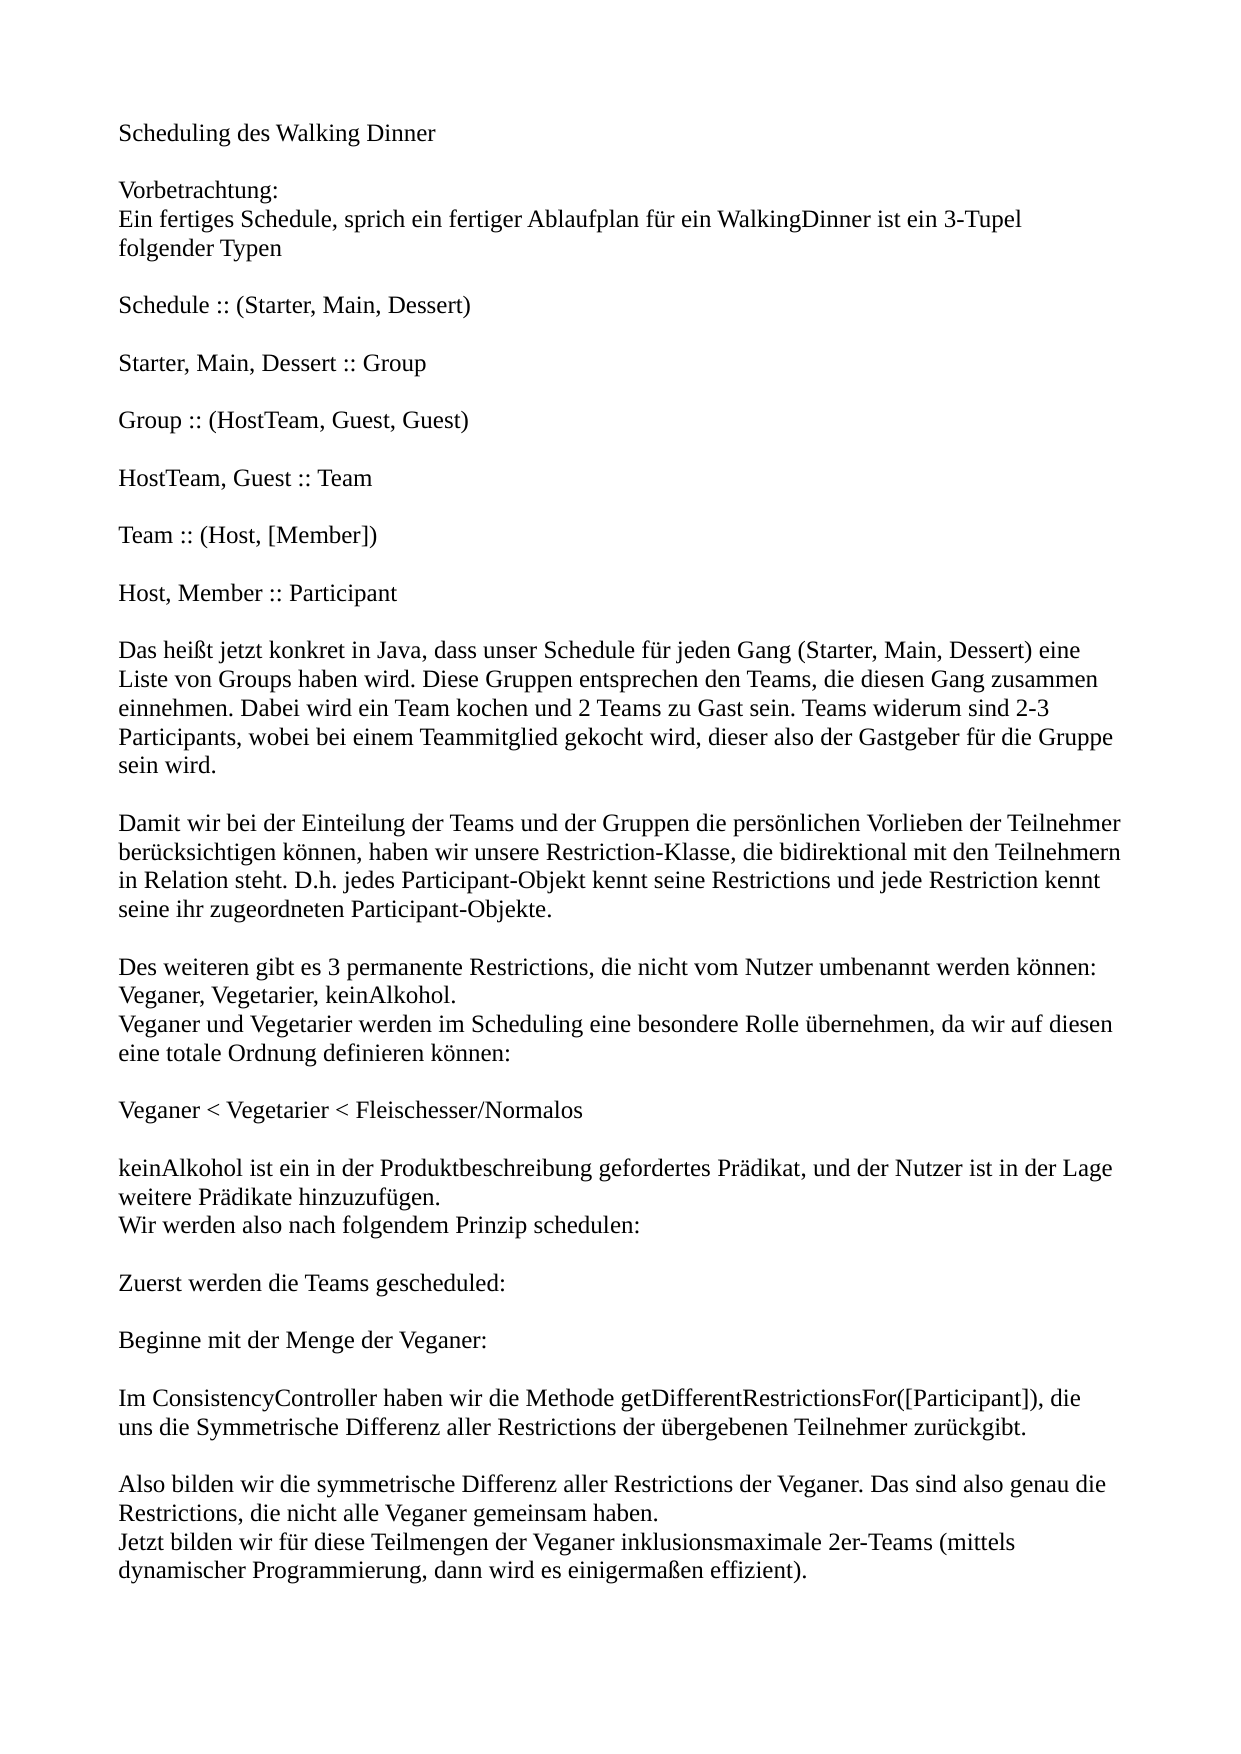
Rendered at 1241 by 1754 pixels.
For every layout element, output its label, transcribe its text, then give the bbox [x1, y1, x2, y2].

text Veganer < Vegetarier < Fleischesser/Normalos [118, 1096, 1122, 1124]
text Host, Member :: Participant [118, 578, 1122, 607]
text Starter, Main, Dessert :: Group [118, 348, 1122, 377]
text Veganer, Vegetarier, keinAlkohol. [118, 981, 1122, 1009]
text Group :: (HostTeam, Guest, Guest) [118, 406, 1122, 434]
text Team :: (Host, [Member]) [118, 521, 1122, 549]
text keinAlkohol ist ein in der Produktbeschreibung gefordertes Prädikat, und der Nutzer ist in der Lage weitere Prädikate hinzuzufügen. [118, 1153, 1122, 1211]
text Des weiteren gibt es 3 permanente Restrictions, die nicht vom Nutzer umbenannt werden können: [118, 952, 1122, 981]
text Ein fertiges Schedule, sprich ein fertiger Ablaufplan für ein WalkingDinner ist ein 3-Tupel folgender Typen [118, 204, 1122, 262]
text Veganer und Vegetarier werden im Scheduling eine besondere Rolle übernehmen, da wir auf diesen eine totale Ordnung definieren können: [118, 1009, 1122, 1067]
text Wir werden also nach folgendem Prinzip schedulen: [118, 1211, 1122, 1239]
text Im ConsistencyController haben wir die Methode getDifferentRestrictionsFor([Participant]), die uns die Symmetrische Differenz aller Restrictions der übergebenen Teilnehmer zurückgibt. [118, 1383, 1122, 1441]
text HostTeam, Guest :: Team [118, 463, 1122, 492]
text Scheduling des Walking Dinner [118, 118, 1122, 147]
text Vorbetrachtung: [118, 176, 1122, 204]
text Zuerst werden die Teams gescheduled: [118, 1268, 1122, 1297]
text Das heißt jetzt konkret in Java, dass unser Schedule für jeden Gang (Starter, Main, Dessert) eine Liste von Groups haben wird. Diese Gruppen entsprechen den Teams, die diesen Gang zusammen einnehmen. Dabei wird ein Team kochen und 2 Teams zu Gast sein. Teams widerum sind 2-3 Participants, wobei bei einem Teammitglied gekocht wird, dieser also der Gastgeber für die Gruppe sein wird. [118, 636, 1122, 779]
text Jetzt bilden wir für diese Teilmengen der Veganer inklusionsmaximale 2er-Teams (mittels dynamischer Programmierung, dann wird es einigermaßen effizient). [118, 1527, 1122, 1584]
text Also bilden wir die symmetrische Differenz aller Restrictions der Veganer. Das sind also genau die Restrictions, die nicht alle Veganer gemeinsam haben. [118, 1469, 1122, 1527]
text Damit wir bei der Einteilung der Teams und der Gruppen die persönlichen Vorlieben der Teilnehmer berücksichtigen können, haben wir unsere Restriction-Klasse, die bidirektional mit den Teilnehmern in Relation steht. D.h. jedes Participant-Objekt kennt seine Restrictions und jede Restriction kennt seine ihr zugeordneten Participant-Objekte. [118, 808, 1122, 923]
text Beginne mit der Menge der Veganer: [118, 1326, 1122, 1354]
text Schedule :: (Starter, Main, Dessert) [118, 291, 1122, 319]
